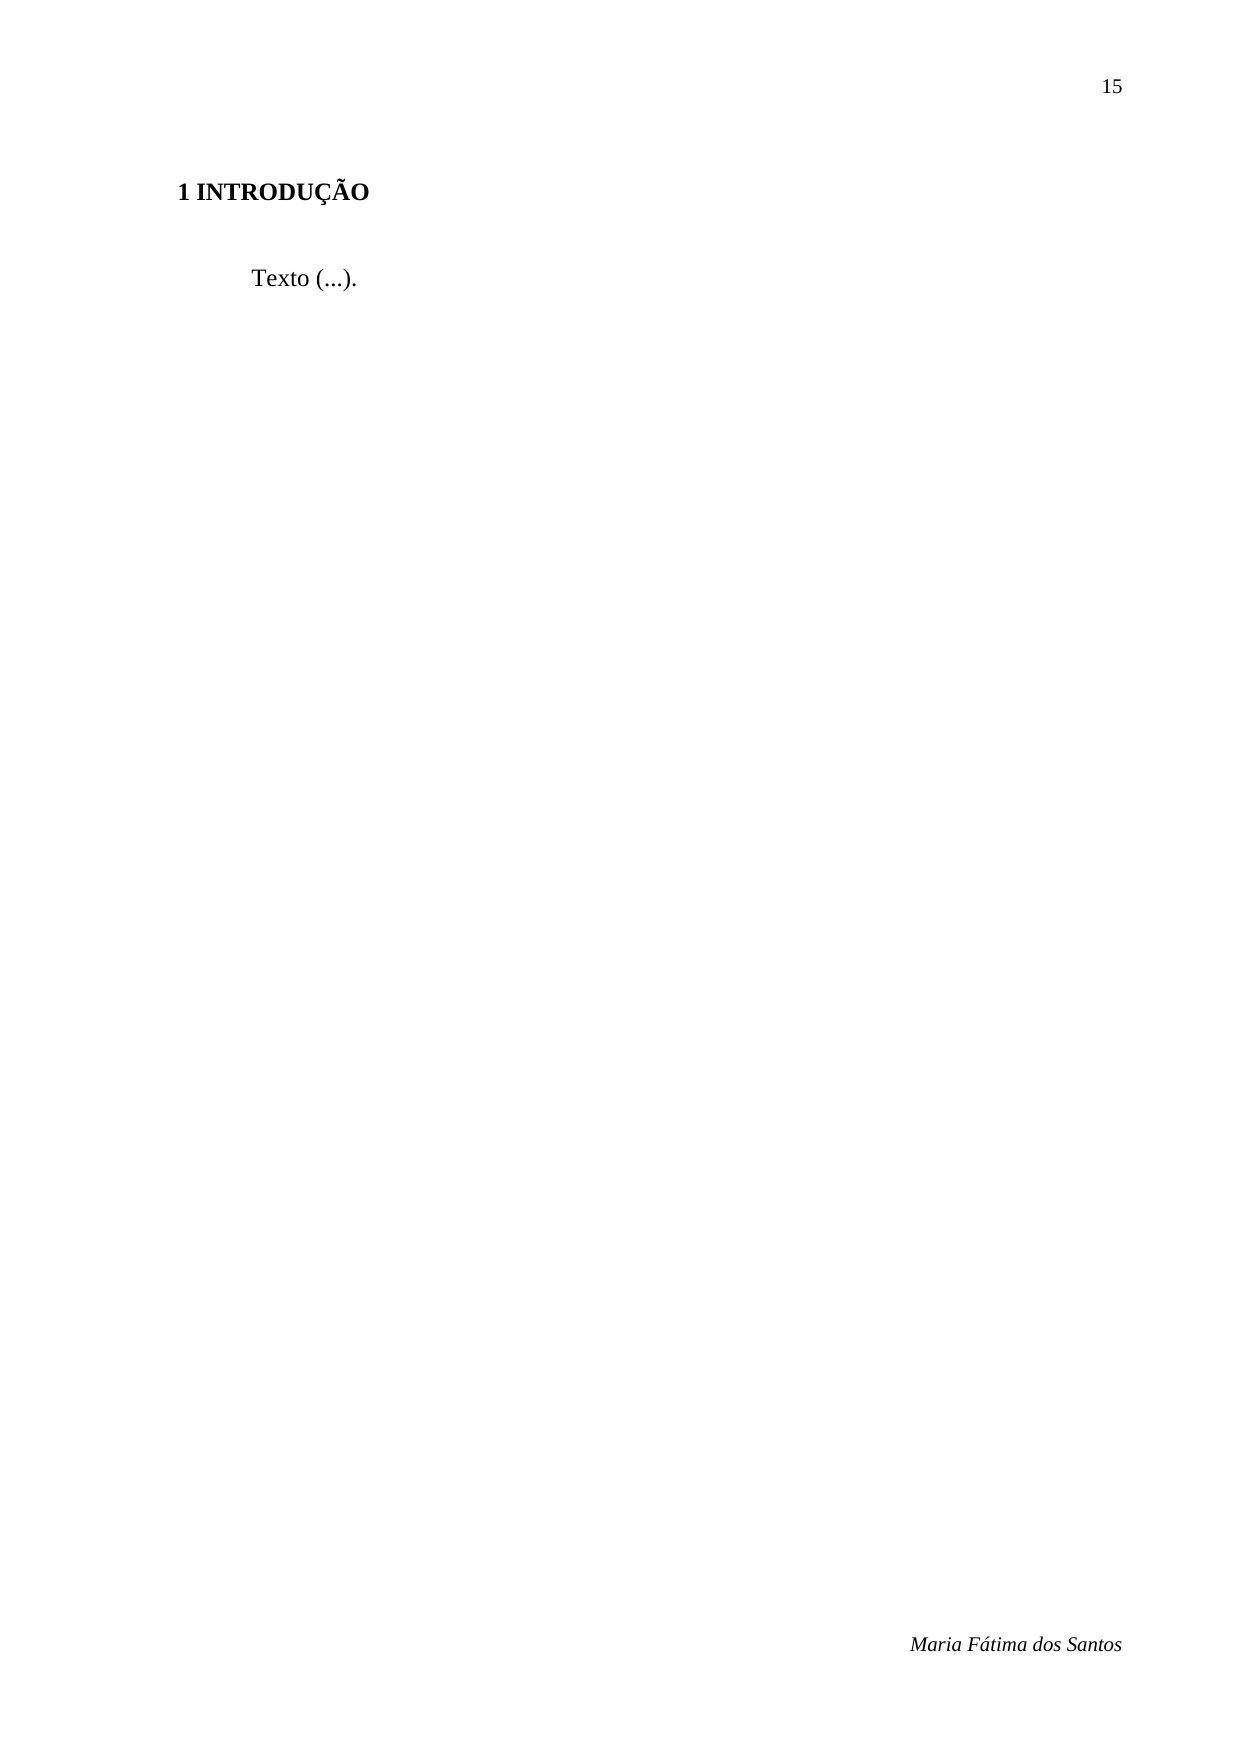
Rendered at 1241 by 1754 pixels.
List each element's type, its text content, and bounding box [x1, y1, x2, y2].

text Texto (...). [177, 263, 1122, 292]
text 1 INTRODUÇÃO [177, 177, 1122, 206]
